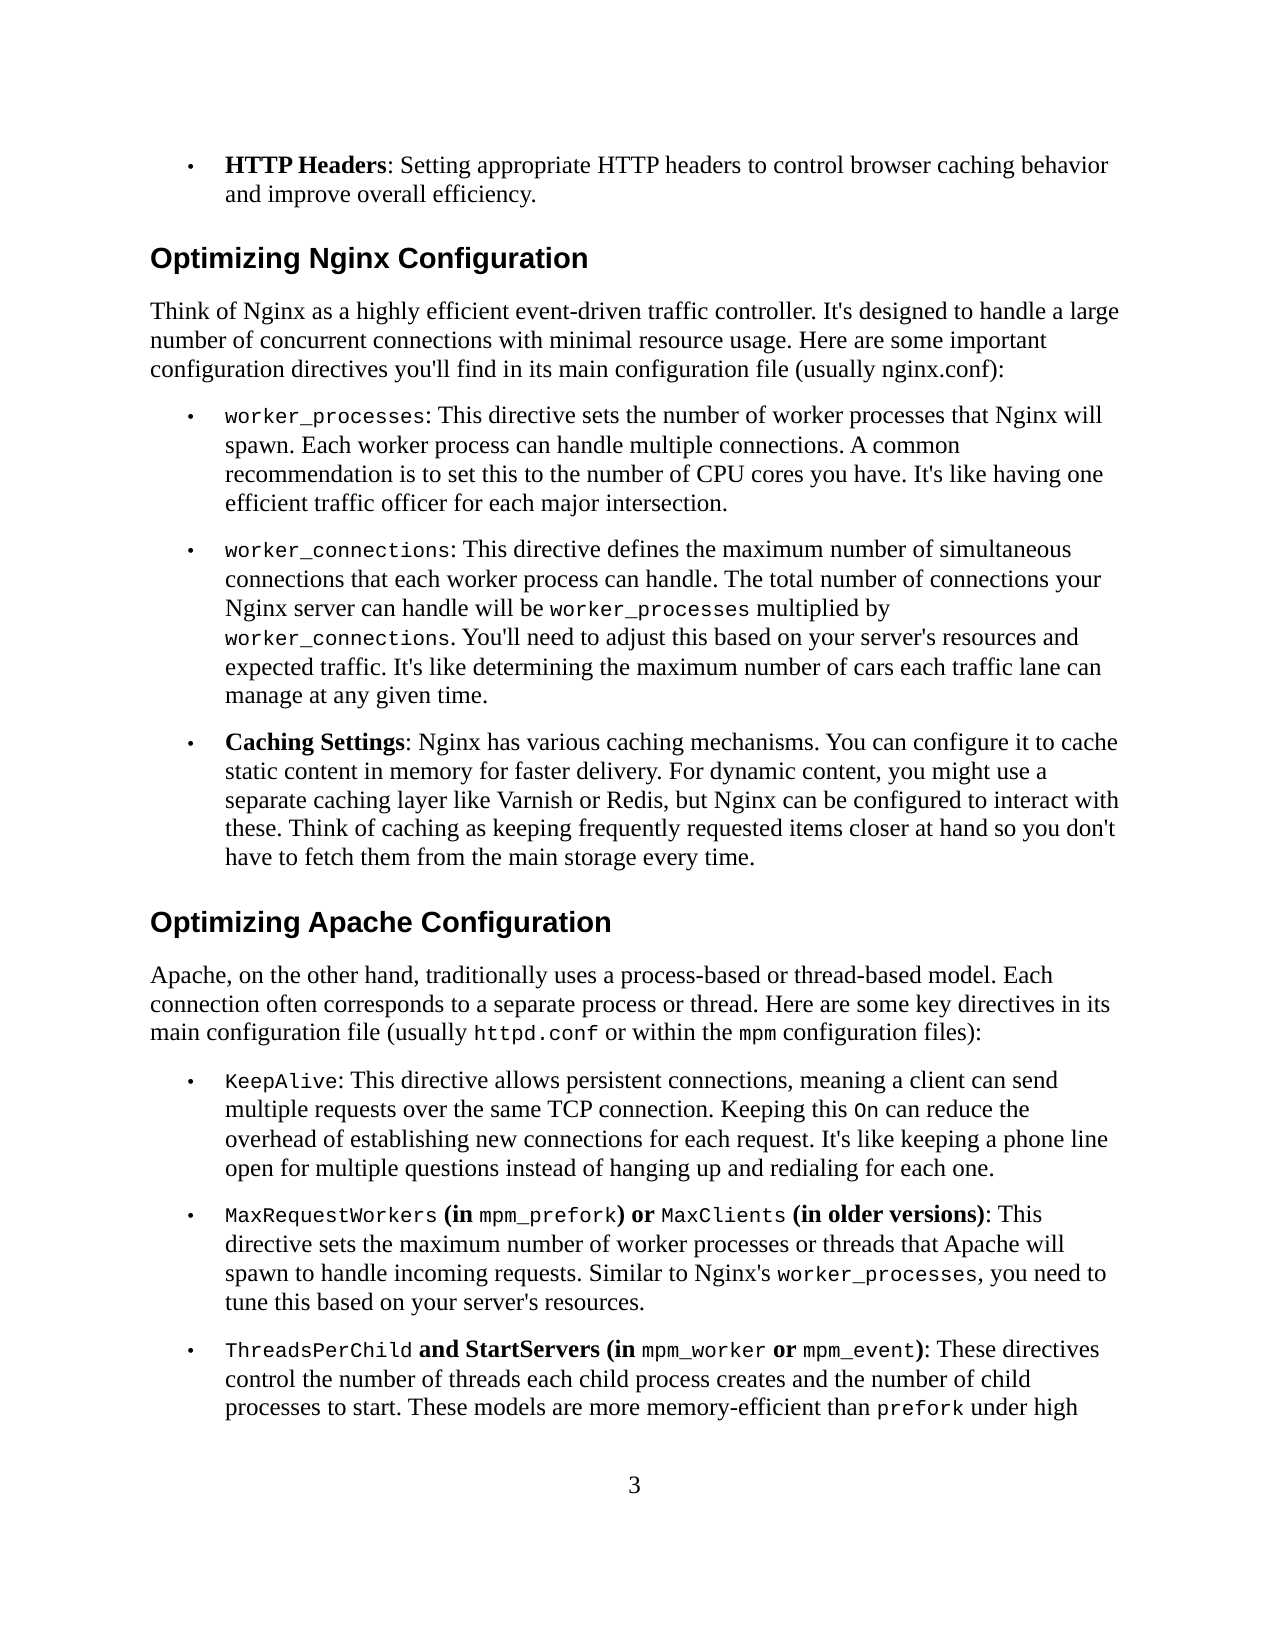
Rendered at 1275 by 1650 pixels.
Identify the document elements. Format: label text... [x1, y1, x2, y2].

text Apache, on the other hand, traditionally uses a process-based or thread-based model. Each connection often corresponds to a separate process or thread. Here are some key directives in its main configuration file (usually httpd.conf or within the mpm configuration files): [150, 960, 1125, 1047]
list ThreadsPerChild and StartServers (in mpm_worker or mpm_event): These directives control the number of threads each child process creates and the number of child processes to start. These models are more memory-efficient than prefork under high [187, 1334, 1125, 1422]
list Caching Settings: Nginx has various caching mechanisms. You can configure it to cache static content in memory for faster delivery. For dynamic content, you might use a separate caching layer like Varnish or Redis, but Nginx can be configured to interact with these. Think of caching as keeping frequently requested items closer at hand so you don't have to fetch them from the main storage every time. [187, 727, 1125, 871]
subtitle Optimizing Apache Configuration [150, 905, 1125, 938]
list worker_connections: This directive defines the maximum number of simultaneous connections that each worker process can handle. The total number of connections your Nginx server can handle will be worker_processes multiplied by worker_connections. You'll need to adjust this based on your server's resources and expected traffic. It's like determining the maximum number of cars each traffic lane can manage at any given time. [187, 534, 1125, 709]
subtitle Optimizing Nginx Configuration [150, 241, 1125, 275]
list worker_processes: This directive sets the number of worker processes that Nginx will spawn. Each worker process can handle multiple connections. A common recommendation is to set this to the number of CPU cores you have. It's like having one efficient traffic officer for each major intersection. [187, 401, 1125, 516]
text Think of Nginx as a highly efficient event-driven traffic controller. It's designed to handle a large number of concurrent connections with minimal resource usage. Here are some important configuration directives you'll find in its main configuration file (usually nginx.conf): [150, 296, 1125, 383]
list MaxRequestWorkers (in mpm_prefork) or MaxClients (in older versions): This directive sets the maximum number of worker processes or threads that Apache will spawn to handle incoming requests. Similar to Nginx's worker_processes, you need to tune this based on your server's resources. [187, 1199, 1125, 1316]
list HTTP Headers: Setting appropriate HTTP headers to control browser caching behavior and improve overall efficiency. [187, 150, 1125, 207]
list KeepAlive: This directive allows persistent connections, meaning a client can send multiple requests over the same TCP connection. Keeping this On can reduce the overhead of establishing new connections for each request. It's like keeping a phone line open for multiple questions instead of hanging up and redialing for each one. [187, 1065, 1125, 1182]
